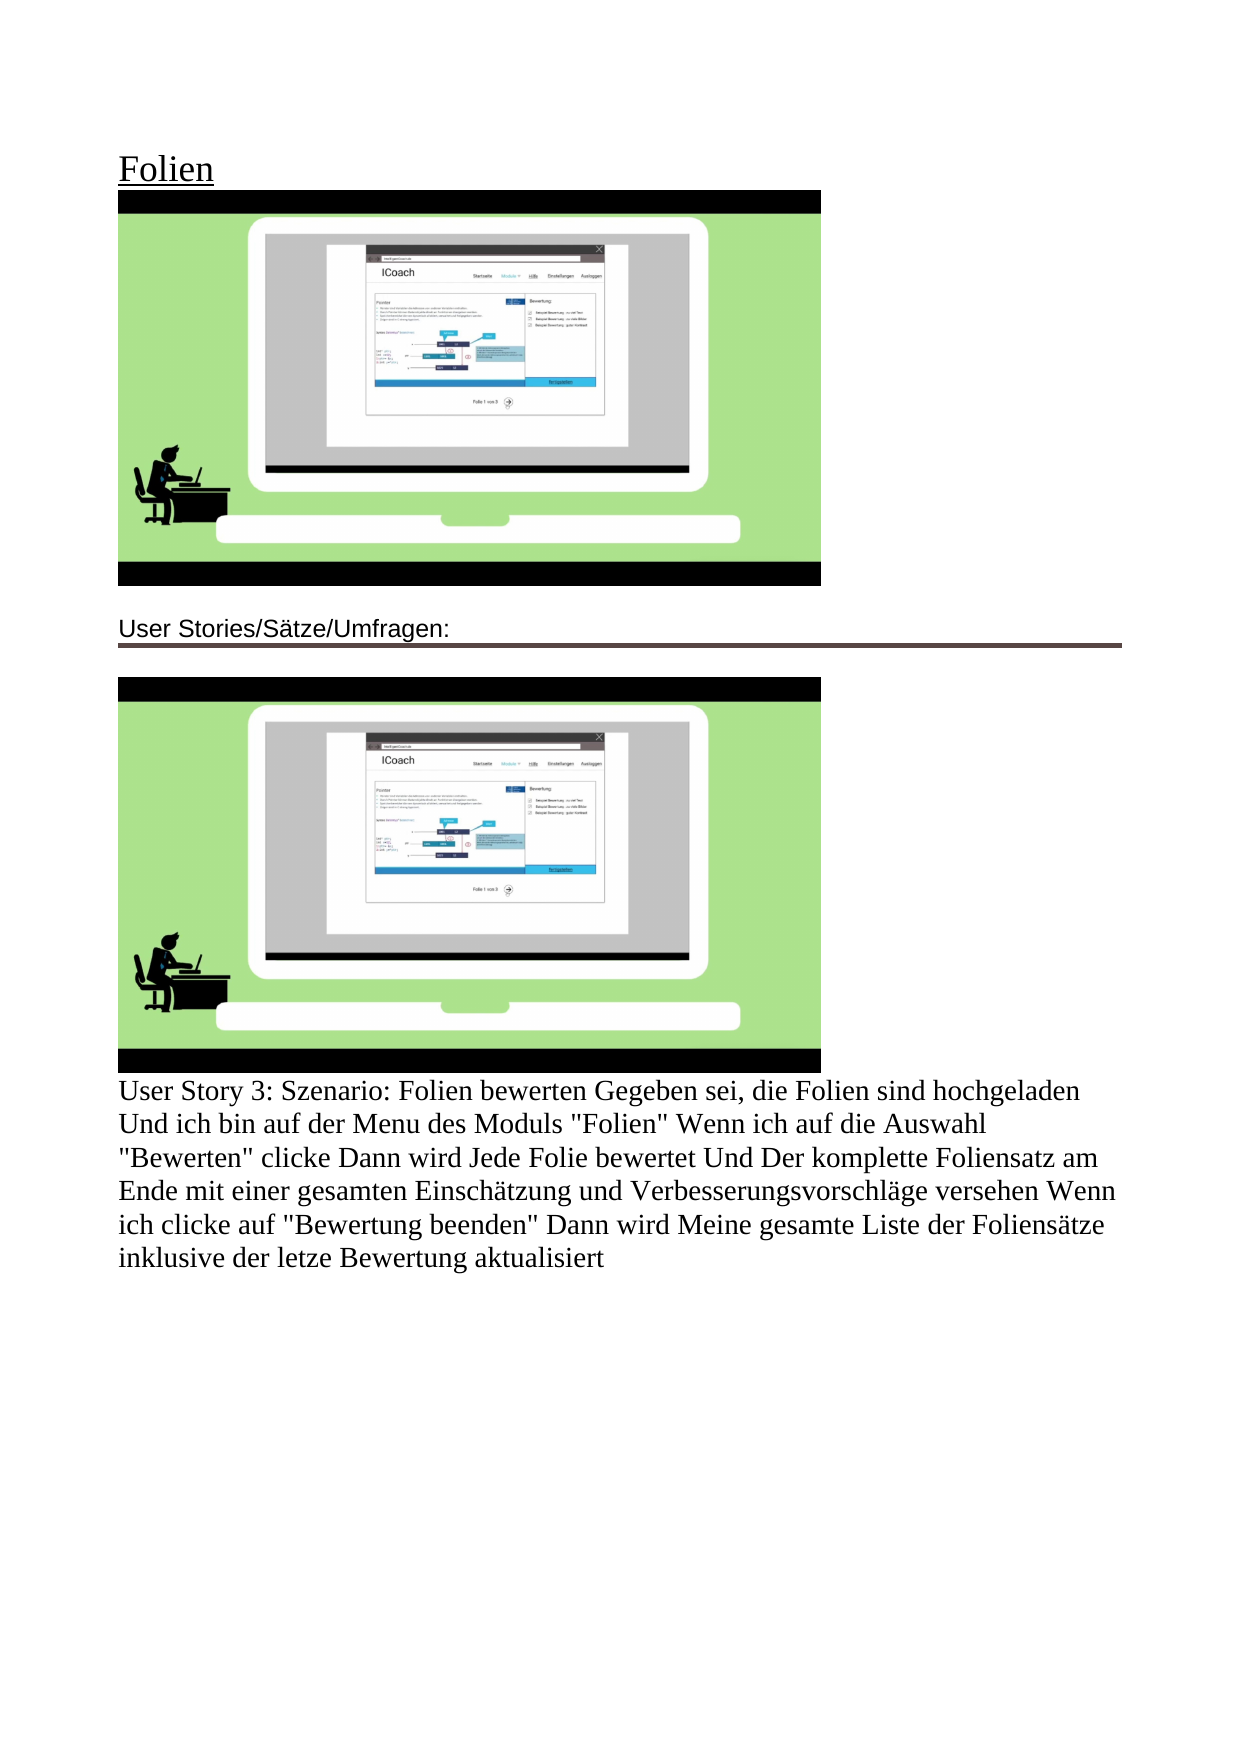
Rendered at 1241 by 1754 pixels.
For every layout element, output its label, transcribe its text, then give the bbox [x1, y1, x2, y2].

subtitle Folien [118, 147, 1122, 190]
text User Story 3: Szenario: Folien bewerten Gegeben sei, die Folien sind hochgeladen Und ich bin auf der Menu des Moduls "Folien" Wenn ich auf die Auswahl "Bewerten" clicke Dann wird Jede Folie bewertet Und Der komplette Foliensatz am Ende mit einer gesamten Einschätzung und Verbesserungsvorschläge versehen Wenn ich clicke auf "Bewertung beenden" Dann wird Meine gesamte Liste der Foliensätze inklusive der letze Bewertung aktualisiert [118, 1073, 1122, 1274]
text User Stories/Sätze/Umfragen: [118, 614, 1122, 643]
picture [118, 677, 821, 1073]
picture [118, 190, 821, 586]
